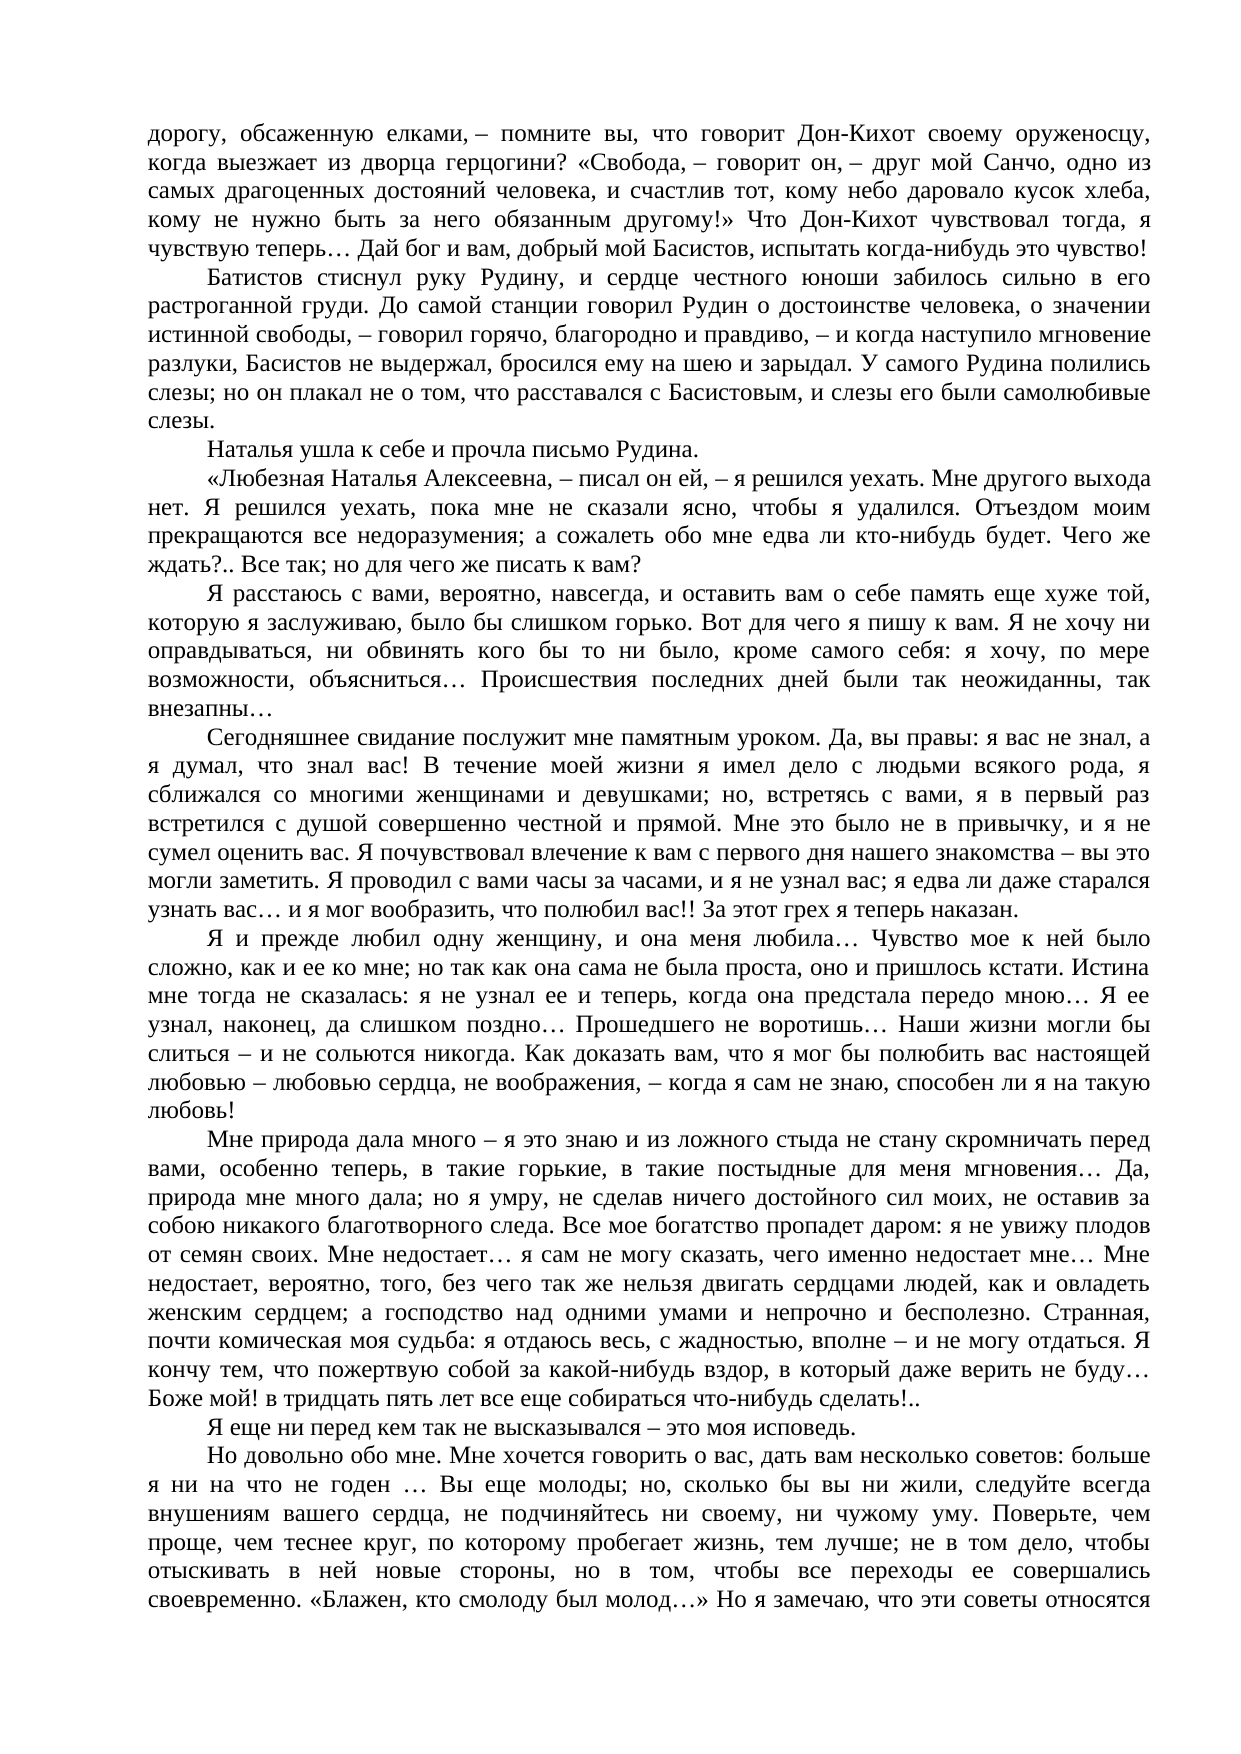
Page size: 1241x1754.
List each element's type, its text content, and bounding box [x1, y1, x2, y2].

text Я расстаюсь с вами, вероятно, навсегда, и оставить вам о себе память еще хуже той, которую я заслуживаю, было бы слишком горько. Вот для чего я пишу к вам. Я не хочу ни оправдываться, ни обвинять кого бы то ни было, кроме самого себя: я хочу, по мере возможности, объясниться… Происшествия последних дней были так неожиданны, так внезапны… [148, 578, 1152, 722]
text Мне природа дала много – я это знаю и из ложного стыда не стану скромничать перед вами, особенно теперь, в такие горькие, в такие постыдные для меня мгновения… Да, природа мне много дала; но я умру, не сделав ничего достойного сил моих, не оставив за собою никакого благотворного следа. Все мое богатство пропадет даром: я не увижу плодов от семян своих. Мне недостает… я сам не могу сказать, чего именно недостает мне… Мне недостает, вероятно, того, без чего так же нельзя двигать сердцами людей, как и овладеть женским сердцем; а господство над одними умами и непрочно и бесполезно. Странная, почти комическая моя судьба: я отдаюсь весь, с жадностью, вполне – и не могу отдаться. Я кончу тем, что пожертвую собой за какой-нибудь вздор, в который даже верить не буду… Боже мой! в тридцать пять лет все еще собираться что-нибудь сделать!.. [148, 1124, 1152, 1412]
text Батистов стиснул руку Рудину, и сердце честного юноши забилось сильно в его растроганной груди. До самой станции говорил Рудин о достоинстве человека, о значении истинной свободы, – говорил горячо, благородно и правдиво, – и когда наступило мгновение разлуки, Басистов не выдержал, бросился ему на шею и зарыдал. У самого Рудина полились слезы; но он плакал не о том, что расставался с Басистовым, и слезы его были самолюбивые слезы. [148, 262, 1152, 434]
text Но довольно обо мне. Мне хочется говорить о вас, дать вам несколько советов: больше я ни на что не годен … Вы еще молоды; но, сколько бы вы ни жили, следуйте всегда внушениям вашего сердца, не подчиняйтесь ни своему, ни чужому уму. Поверьте, чем проще, чем теснее круг, по которому пробегает жизнь, тем лучше; не в том дело, чтобы отыскивать в ней новые стороны, но в том, чтобы все переходы ее совершались своевременно. «Блажен, кто смолоду был молод…» Но я замечаю, что эти советы относятся [148, 1441, 1152, 1613]
text Я и прежде любил одну женщину, и она меня любила… Чувство мое к ней было сложно, как и ее ко мне; но так как она сама не была проста, оно и пришлось кстати. Истина мне тогда не сказалась: я не узнал ее и теперь, когда она предстала передо мною… Я ее узнал, наконец, да слишком поздно… Прошедшего не воротишь… Наши жизни могли бы слиться – и не сольются никогда. Как доказать вам, что я мог бы полюбить вас настоящей любовью – любовью сердца, не воображения, – когда я сам не знаю, способен ли я на такую любовь! [148, 923, 1152, 1124]
text Я еще ни перед кем так не высказывался – это моя исповедь. [148, 1412, 1152, 1441]
text «Любезная Наталья Алексеевна, – писал он ей, – я решился уехать. Мне другого выхода нет. Я решился уехать, пока мне не сказали ясно, чтобы я удалился. Отъездом моим прекращаются все недоразумения; а сожалеть обо мне едва ли кто-нибудь будет. Чего же ждать?.. Все так; но для чего же писать к вам? [148, 463, 1152, 578]
text Наталья ушла к себе и прочла письмо Рудина. [148, 434, 1152, 463]
text дорогу, обсаженную елками, – помните вы, что говорит Дон-Кихот своему оруженосцу, когда выезжает из дворца герцогини? «Свобода, – говорит он, – друг мой Санчо, одно из самых драгоценных достояний человека, и счастлив тот, кому небо даровало кусок хлеба, кому не нужно быть за него обязанным другому!» Что Дон-Кихот чувствовал тогда, я чувствую теперь… Дай бог и вам, добрый мой Басистов, испытать когда-нибудь это чувство! [148, 118, 1152, 262]
text Сегодняшнее свидание послужит мне памятным уроком. Да, вы правы: я вас не знал, а я думал, что знал вас! В течение моей жизни я имел дело с людьми всякого рода, я сближался со многими женщинами и девушками; но, встретясь с вами, я в первый раз встретился с душой совершенно честной и прямой. Мне это было не в привычку, и я не сумел оценить вас. Я почувствовал влечение к вам с первого дня нашего знакомства – вы это могли заметить. Я проводил с вами часы за часами, и я не узнал вас; я едва ли даже старался узнать вас… и я мог вообразить, что полюбил вас!! За этот грех я теперь наказан. [148, 722, 1152, 923]
